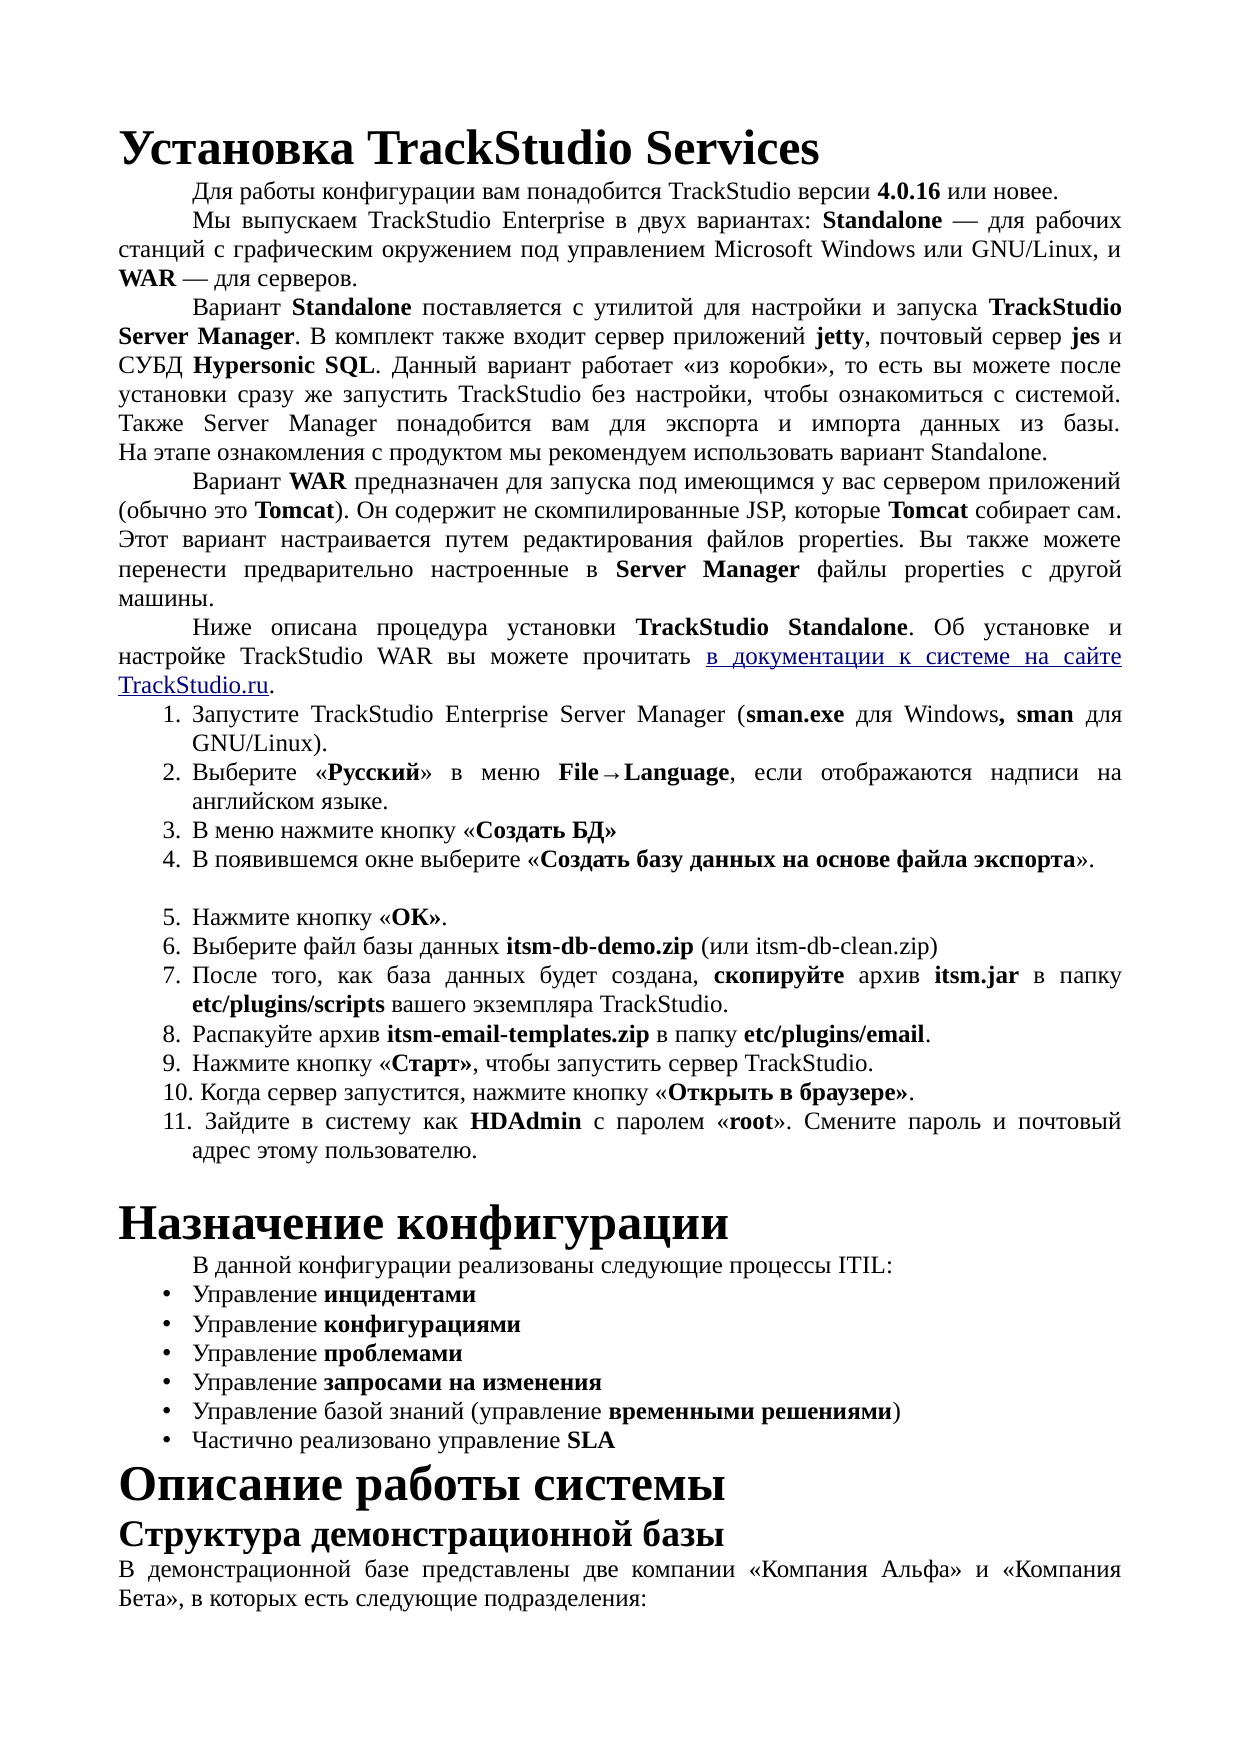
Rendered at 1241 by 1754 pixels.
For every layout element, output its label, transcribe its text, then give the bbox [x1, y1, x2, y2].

list Управление проблемами [162, 1337, 1122, 1367]
list Распакуйте архив itsm-email-templates.zip в папку etc/plugins/email. [162, 1018, 1122, 1047]
text Мы выпускаем TrackStudio Enterprise в двух вариантах: Standalone — для рабочих станций с графическим окружением под управлением Microsoft Windows или GNU/Linux, и WAR — для серверов. [118, 205, 1122, 292]
list Управление запросами на изменения [162, 1367, 1122, 1396]
list Управление базой знаний (управление временными решениями) [162, 1396, 1122, 1425]
list Управление инцидентами [162, 1279, 1122, 1308]
list Управление конфигурациями [162, 1308, 1122, 1337]
list Нажмите кнопку «ОК». [162, 902, 1122, 931]
text Ниже описана процедура установки TrackStudio Standalone. Об установке и настройке TrackStudio WAR вы можете прочитать в документации к системе на сайте TrackStudio.ru. [118, 612, 1122, 699]
list Запустите TrackStudio Enterprise Server Manager (sman.exe для Windows, sman для GNU/Linux). [162, 699, 1122, 757]
list Зайдите в систему как HDAdmin с паролем «root». Смените пароль и почтовый адрес этому пользователю. [162, 1106, 1122, 1164]
subtitle Структура демонстрационной базы [118, 1511, 1122, 1554]
list В появившемся окне выберите «Создать базу данных на основе файла экспорта». [162, 844, 1122, 873]
list Выберите «Русский» в меню File→Language, если отображаются надписи на английском языке. [162, 757, 1122, 815]
text Вариант WAR предназначен для запуска под имеющимся у вас сервером приложений (обычно это Tomcat). Он содержит не скомпилированные JSP, которые Tomcat собирает сам. Этот вариант настраивается путем редактирования файлов properties. Вы также можете перенести предварительно настроенные в Server Manager файлы properties с другой машины. [118, 466, 1122, 612]
list Частично реализовано управление SLA [162, 1425, 1122, 1454]
subtitle Описание работы системы [118, 1454, 1122, 1511]
text Вариант Standalone поставляется с утилитой для настройки и запуска TrackStudio Server Manager. В комплект также входит сервер приложений jetty, почтовый сервер jes и СУБД Hypersonic SQL. Данный вариант работает «из коробки», то есть вы можете после установки сразу же запустить TrackStudio без настройки, чтобы ознакомиться с системой. Также Server Manager понадобится вам для экспорта и импорта данных из базы. На этапе ознакомления с продуктом мы рекомендуем использовать вариант Standalone. [118, 292, 1122, 466]
text В данной конфигурации реализованы следующие процессы ITIL: [118, 1250, 1122, 1279]
subtitle Установка TrackStudio Services [118, 118, 1122, 176]
list Выберите файл базы данных itsm-db-demo.zip (или itsm-db-clean.zip) [162, 931, 1122, 960]
text В демонстрационной базе представлены две компании «Компания Альфа» и «Компания Бета», в которых есть следующие подразделения: [118, 1554, 1122, 1612]
list Когда сервер запустится, нажмите кнопку «Открыть в браузере». [162, 1077, 1122, 1106]
list Нажмите кнопку «Старт», чтобы запустить сервер TrackStudio. [162, 1047, 1122, 1077]
text Для работы конфигурации вам понадобится TrackStudio версии 4.0.16 или новее. [118, 176, 1122, 205]
list В меню нажмите кнопку «Создать БД» [162, 815, 1122, 844]
list После того, как база данных будет создана, скопируйте архив itsm.jar в папку etc/plugins/scripts вашего экземпляра TrackStudio. [162, 960, 1122, 1018]
subtitle Назначение конфигурации [118, 1193, 1122, 1250]
